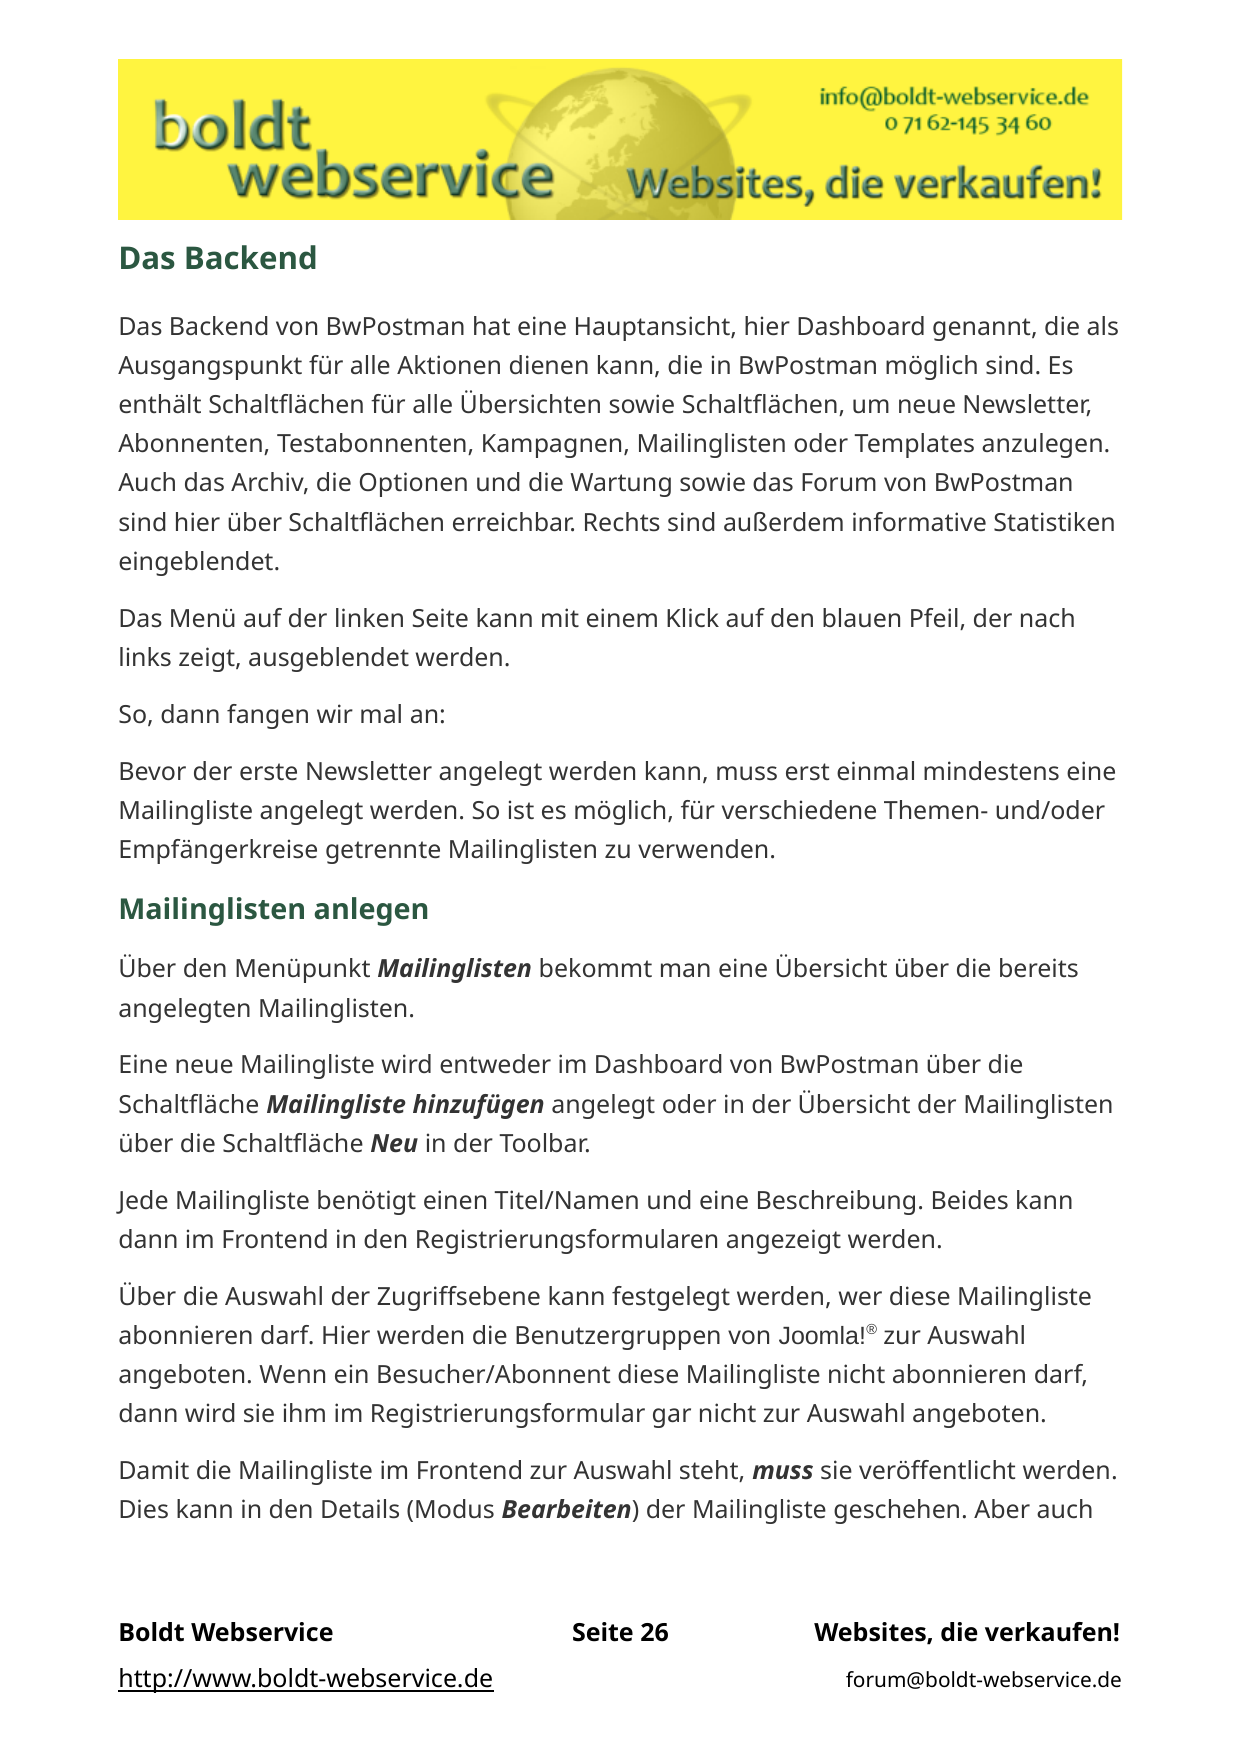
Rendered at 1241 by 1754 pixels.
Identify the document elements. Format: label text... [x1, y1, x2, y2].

text Das Menü auf der linken Seite kann mit einem Klick auf den blauen Pfeil, der nach links zeigt, ausgeblendet werden. [118, 600, 1122, 673]
picture [118, 59, 1123, 220]
subtitle Das Backend [118, 236, 1122, 279]
text Über den Menüpunkt Mailinglisten bekommt man eine Übersicht über die bereits angelegten Mailinglisten. [118, 951, 1122, 1024]
text Damit die Mailingliste im Frontend zur Auswahl steht, muss sie veröffentlicht werden. Dies kann in den Details (Modus Bearbeiten) der Mailingliste geschehen. Aber auch [118, 1453, 1122, 1526]
text Das Backend von BwPostman hat eine Hauptansicht, hier Dashboard genannt, die als Ausgangspunkt für alle Aktionen dienen kann, die in BwPostman möglich sind. Es enthält Schaltflächen für alle Übersichten sowie Schaltflächen, um neue Newsletter, Abonnenten, Testabonnenten, Kampagnen, Mailinglisten oder Templates anzulegen. Auch das Archiv, die Optionen und die Wartung sowie das Forum von BwPostman sind hier über Schaltflächen erreichbar. Rechts sind außerdem informative Statistiken eingeblendet. [118, 308, 1122, 577]
text Eine neue Mailingliste wird entweder im Dashboard von BwPostman über die Schaltfläche Mailingliste hinzufügen angelegt oder in der Übersicht der Mailinglisten über die Schaltfläche Neu in der Toolbar. [118, 1047, 1122, 1159]
text Bevor der erste Newsletter angelegt werden kann, muss erst einmal mindestens eine Mailingliste angelegt werden. So ist es möglich, für verschiedene Themen- und/oder Empfängerkreise getrennte Mailinglisten zu verwenden. [118, 753, 1122, 866]
text Jede Mailingliste benötigt einen Titel/Namen und eine Beschreibung. Beides kann dann im Frontend in den Registrierungsformularen angezeigt werden. [118, 1182, 1122, 1256]
text Über die Auswahl der Zugriffsebene kann festgelegt werden, wer diese Mailingliste abonnieren darf. Hier werden die Benutzergruppen von Joomla!® zur Auswahl angeboten. Wenn ein Besucher/Abonnent diese Mailingliste nicht abonnieren darf, dann wird sie ihm im Registrierungsformular gar nicht zur Auswahl angeboten. [118, 1278, 1122, 1430]
text So, dann fangen wir mal an: [118, 696, 1122, 730]
subtitle Mailinglisten anlegen [118, 888, 1122, 927]
